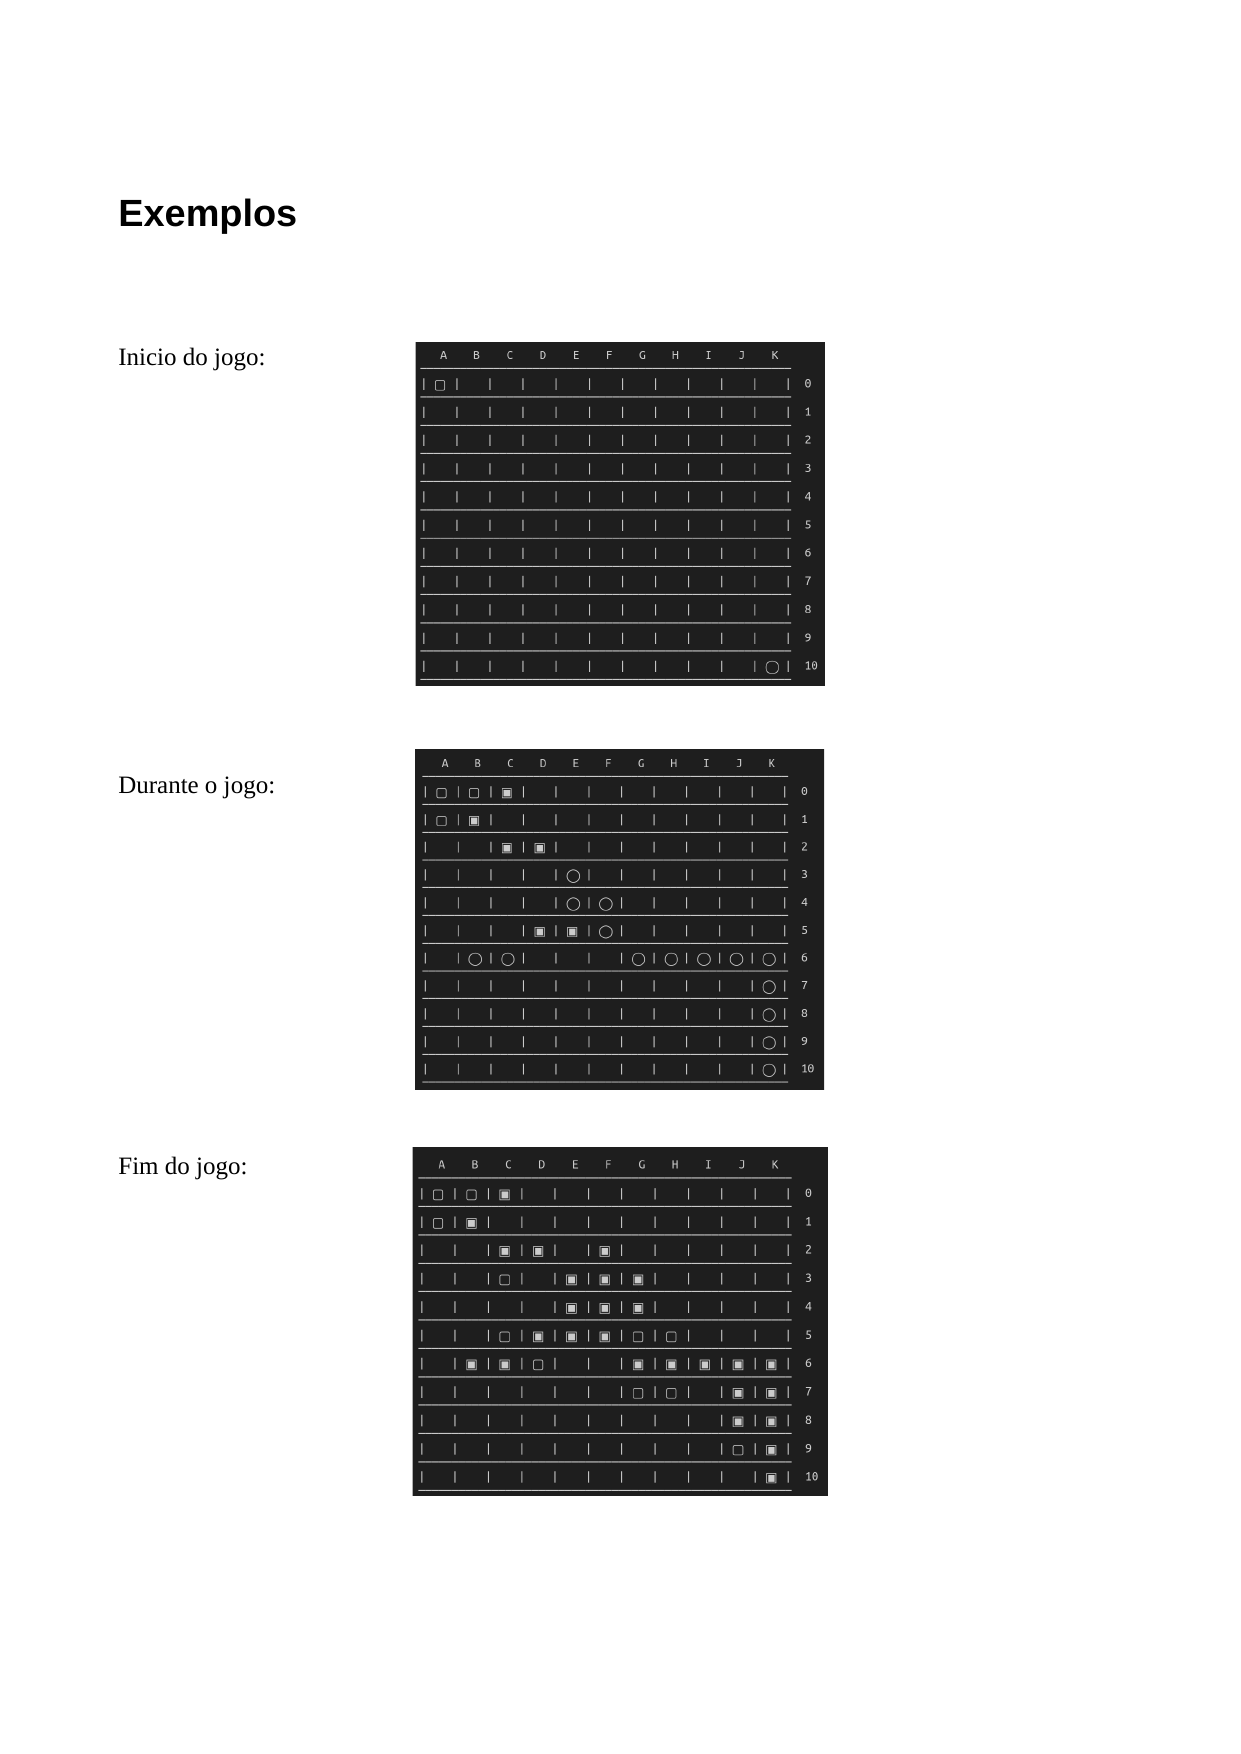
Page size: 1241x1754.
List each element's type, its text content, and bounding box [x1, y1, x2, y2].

text [825, 342, 1122, 371]
subtitle Exemplos [118, 191, 1122, 234]
picture [415, 749, 825, 1090]
picture [412, 1147, 828, 1496]
text [825, 771, 1122, 799]
text Inicio do jogo: [118, 342, 415, 371]
text [828, 1151, 1122, 1180]
picture [415, 342, 825, 686]
text Durante o jogo: [118, 771, 415, 799]
text Fim do jogo: [118, 1151, 412, 1180]
